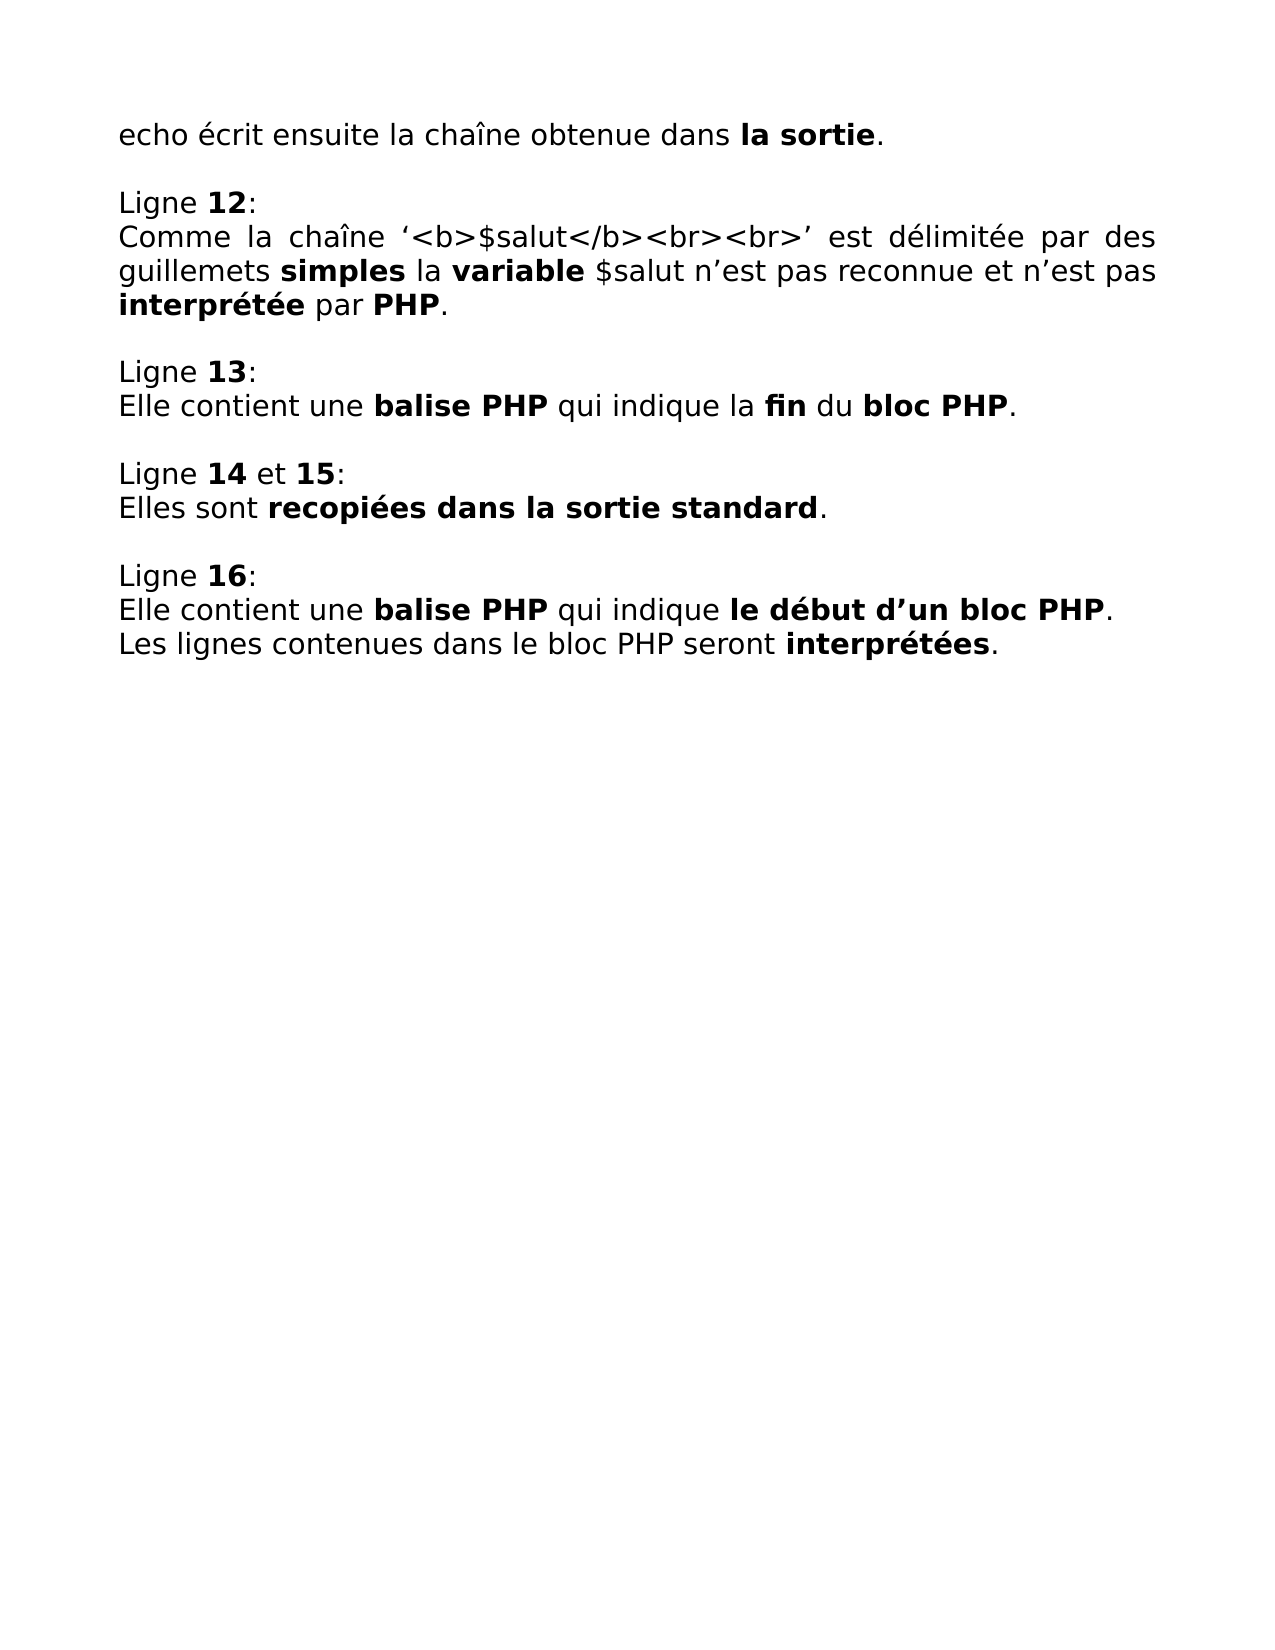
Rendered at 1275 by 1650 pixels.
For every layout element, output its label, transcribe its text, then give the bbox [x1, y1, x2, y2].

text Ligne 13: [118, 356, 1157, 390]
text Les lignes contenues dans le bloc PHP seront interprétées. [118, 627, 1157, 661]
text Ligne 16: [118, 559, 1157, 593]
text Ligne 12: [118, 186, 1157, 220]
text Elles sont recopiées dans la sortie standard. [118, 492, 1157, 526]
text Elle contient une balise PHP qui indique la fin du bloc PHP. [118, 390, 1157, 424]
text Comme la chaîne ‘<b>$salut</b><br><br>’ est délimitée par des guillemets simples la variable $salut n’est pas reconnue et n’est pas interprétée par PHP. [118, 220, 1157, 322]
text Ligne 14 et 15: [118, 458, 1157, 492]
text Elle contient une balise PHP qui indique le début d’un bloc PHP. [118, 593, 1157, 627]
text echo écrit ensuite la chaîne obtenue dans la sortie. [118, 118, 1157, 152]
